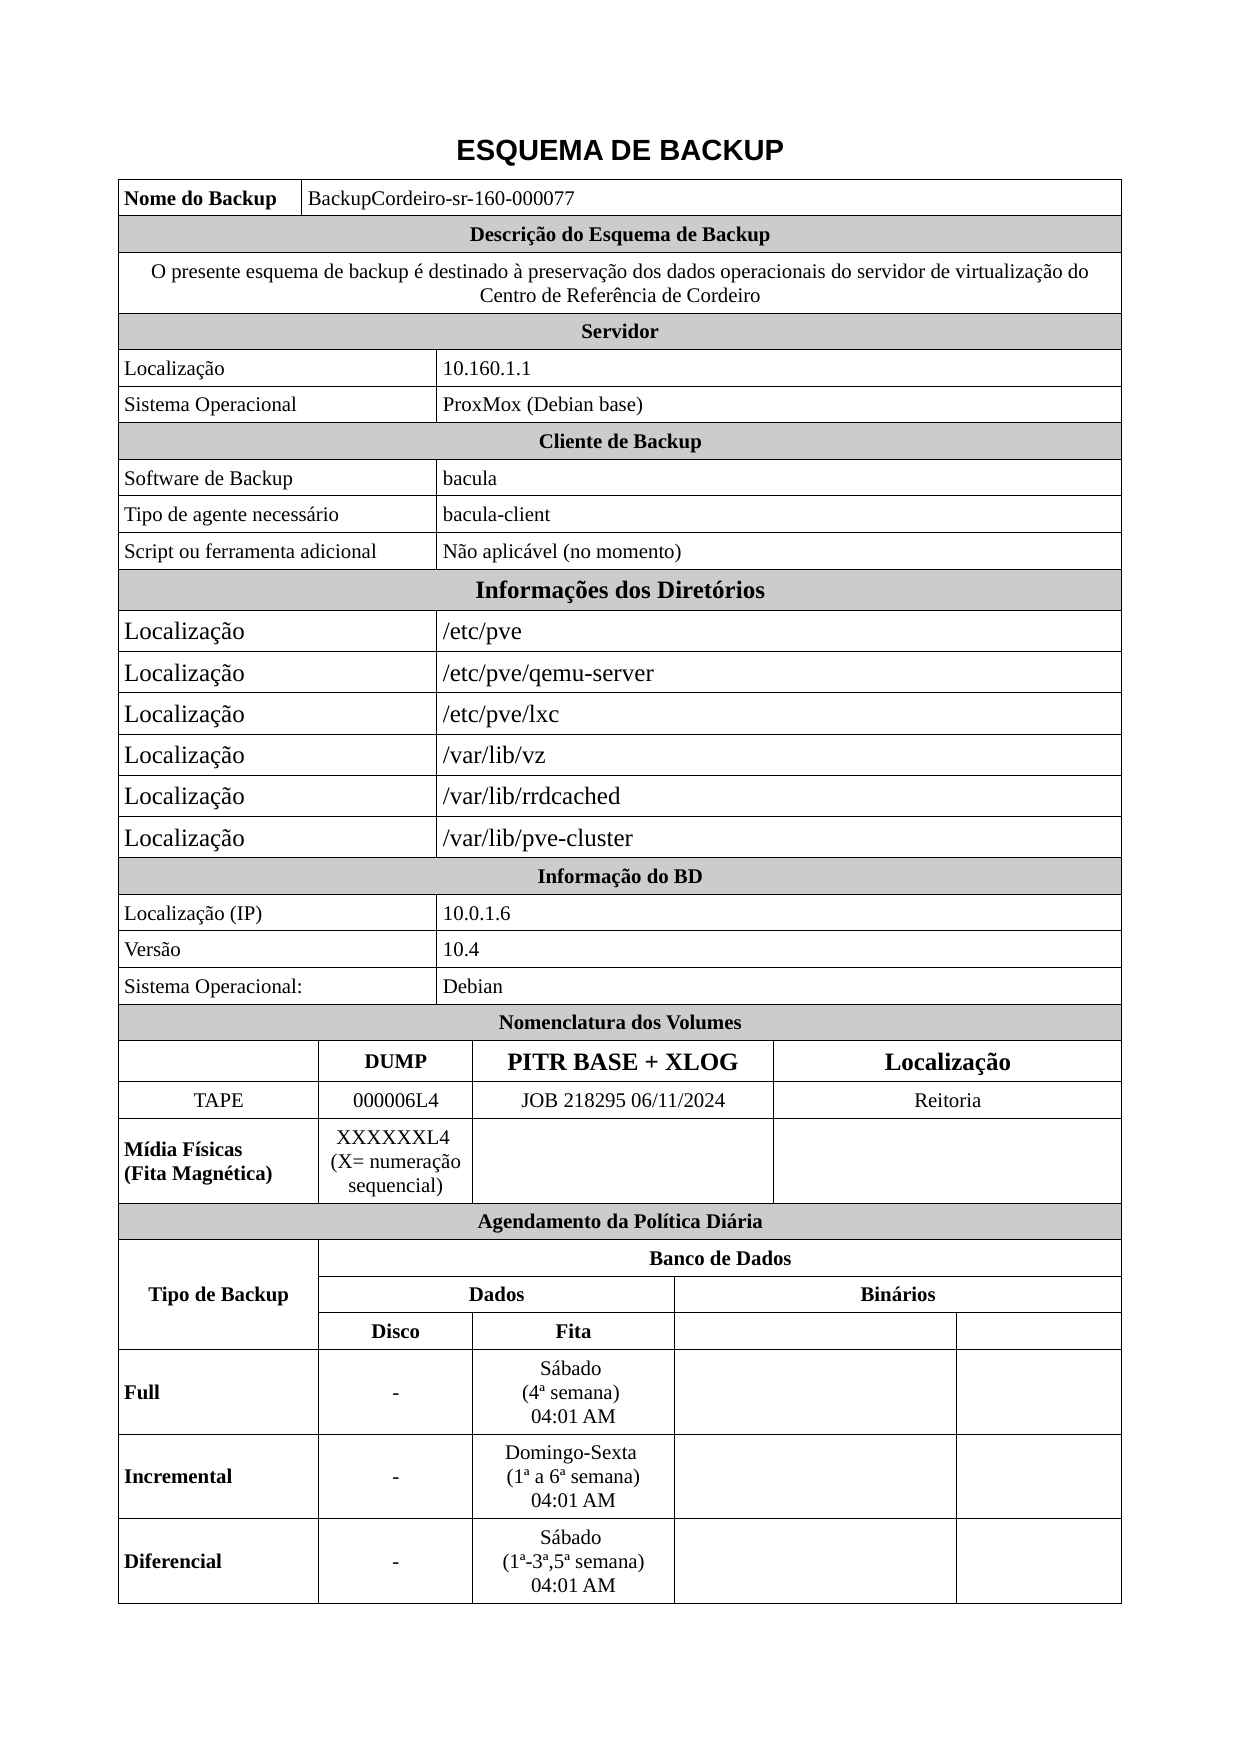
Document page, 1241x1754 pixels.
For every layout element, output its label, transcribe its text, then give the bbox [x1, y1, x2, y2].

table_cell /etc/pve [437, 611, 1121, 651]
table_cell Localização [119, 735, 436, 775]
table_cell Agendamento da Política Diária [119, 1204, 1121, 1239]
table_cell PITR BASE + XLOG [473, 1041, 773, 1081]
table_cell /var/lib/vz [437, 735, 1121, 775]
table_cell Sistema Operacional: [119, 968, 436, 1003]
table_cell [675, 1313, 956, 1349]
table_cell Tipo de agente necessário [119, 496, 436, 532]
table_cell bacula [437, 460, 1121, 495]
table_cell /etc/pve/lxc [437, 693, 1121, 733]
table_cell Informação do BD [119, 858, 1121, 894]
table_cell TAPE [119, 1082, 318, 1118]
table_cell /var/lib/rrdcached [437, 776, 1121, 816]
table_cell Informações dos Diretórios [119, 570, 1121, 610]
table_cell Disco [319, 1313, 472, 1349]
table_cell Descrição do Esquema de Backup [119, 216, 1121, 252]
table_cell Nomenclatura dos Volumes [119, 1005, 1121, 1040]
table_cell ProxMox (Debian base) [437, 387, 1121, 422]
table_cell 10.160.1.1 [437, 350, 1121, 386]
table_cell - [319, 1350, 472, 1433]
table_cell bacula-client [437, 496, 1121, 532]
table_cell [675, 1350, 956, 1433]
table_cell Banco de Dados [319, 1240, 1121, 1276]
table_cell 10.0.1.6 [437, 895, 1121, 930]
table_cell Software de Backup [119, 460, 436, 495]
table_cell Dados [319, 1277, 674, 1312]
table_cell - [319, 1435, 472, 1518]
table_cell Localização [119, 776, 436, 816]
table_cell Localização [119, 817, 436, 857]
table_cell [675, 1435, 956, 1518]
table_cell XXXXXXL4 (X= numeração sequencial) [319, 1119, 472, 1202]
table_cell [119, 1041, 318, 1081]
table_cell /var/lib/pve-cluster [437, 817, 1121, 857]
table_cell Reitoria [774, 1082, 1121, 1118]
table_cell Incremental [119, 1435, 318, 1518]
table_cell JOB 218295 06/11/2024 [473, 1082, 773, 1118]
table_cell [957, 1350, 1121, 1433]
table_cell Diferencial [119, 1519, 318, 1603]
table_header BackupCordeiro-sr-160-000077 [302, 180, 1121, 215]
table_cell [774, 1119, 1121, 1202]
table_cell Binários [675, 1277, 1121, 1312]
table_cell Localização [119, 693, 436, 733]
table_cell Fita [473, 1313, 674, 1349]
table_cell Localização [119, 350, 436, 386]
table_cell [473, 1119, 773, 1202]
table_cell Localização [119, 611, 436, 651]
table_cell Servidor [119, 314, 1121, 349]
table_cell Sistema Operacional [119, 387, 436, 422]
table_cell [675, 1519, 956, 1603]
table_cell Full [119, 1350, 318, 1433]
table_cell 10.4 [437, 931, 1121, 967]
table_cell Não aplicável (no momento) [437, 533, 1121, 568]
table_cell 000006L4 [319, 1082, 472, 1118]
table_cell Cliente de Backup [119, 423, 1121, 459]
table_cell Script ou ferramenta adicional [119, 533, 436, 568]
table_cell Localização (IP) [119, 895, 436, 930]
table_cell O presente esquema de backup é destinado à preservação dos dados operacionais do servidor de virtualização do Centro de Referência de Cordeiro [119, 253, 1121, 312]
table_cell Sábado (4ª semana) 04:01 AM [473, 1350, 674, 1433]
table_cell - [319, 1519, 472, 1603]
table_cell Tipo de Backup [119, 1240, 318, 1349]
table_cell [957, 1313, 1121, 1349]
table_cell Localização [774, 1041, 1121, 1081]
table_cell [957, 1519, 1121, 1603]
table_header Nome do Backup [119, 180, 301, 215]
table_cell Versão [119, 931, 436, 967]
table_cell Sábado (1ª-3ª,5ª semana) 04:01 AM [473, 1519, 674, 1603]
table_cell /etc/pve/qemu-server [437, 652, 1121, 692]
table_cell DUMP [319, 1041, 472, 1081]
table_cell Mídia Físicas (Fita Magnética) [119, 1119, 318, 1202]
table_cell [957, 1435, 1121, 1518]
table_cell Domingo-Sexta (1ª a 6ª semana) 04:01 AM [473, 1435, 674, 1518]
subtitle ESQUEMA DE BACKUP [118, 133, 1122, 166]
table_cell Debian [437, 968, 1121, 1003]
table_cell Localização [119, 652, 436, 692]
